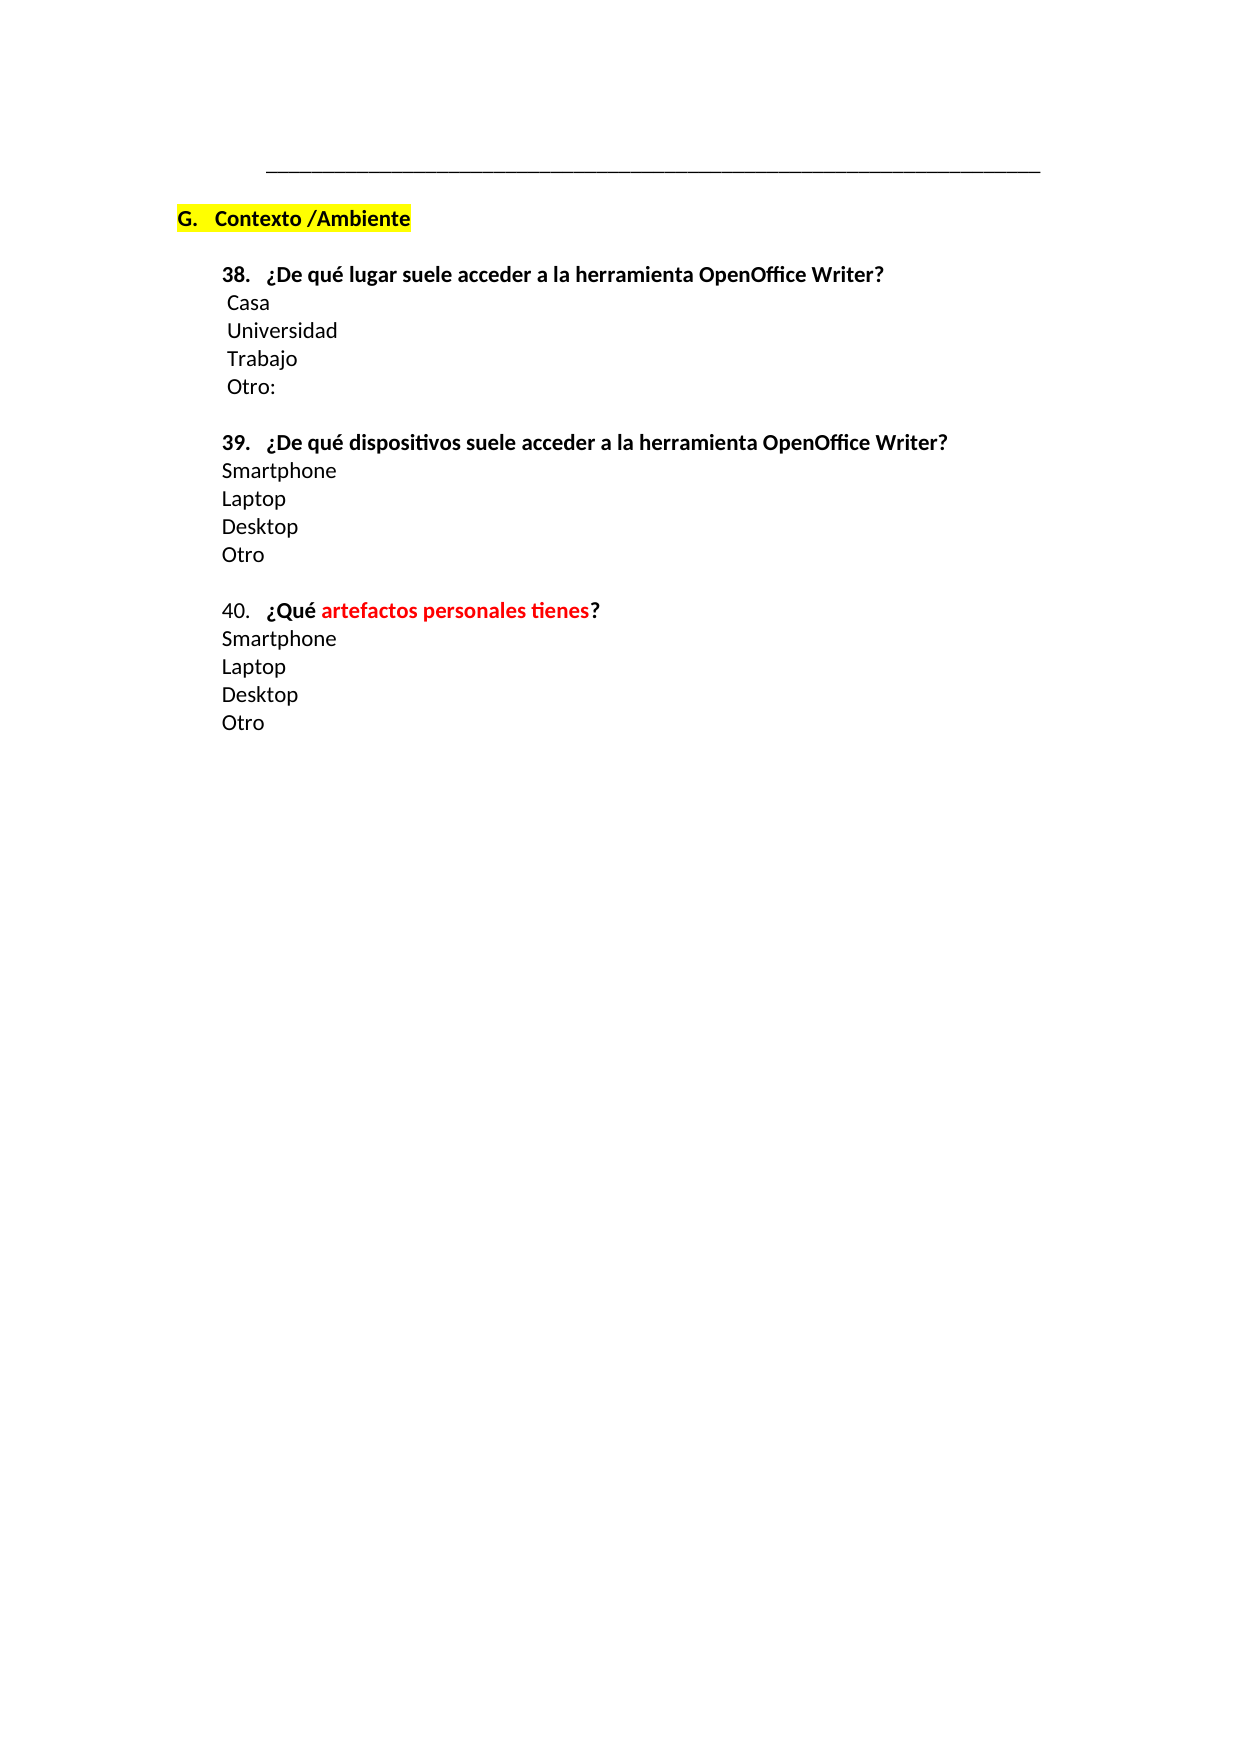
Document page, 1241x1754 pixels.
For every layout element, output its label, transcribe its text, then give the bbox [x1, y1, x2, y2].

text Desktop [222, 512, 1063, 540]
text Trabajo [222, 344, 1063, 372]
text Desktop [222, 680, 1063, 708]
list ¿Qué artefactos personales tienes? [222, 596, 1063, 624]
list ¿De qué dispositivos suele acceder a la herramienta OpenOffice Writer? [222, 428, 1063, 456]
text Casa [222, 288, 1063, 316]
list ____________________________________________________________________ [266, 148, 1063, 176]
text Laptop [222, 484, 1063, 512]
list Contexto /Ambiente [177, 204, 1063, 232]
text Otro: [222, 372, 1063, 400]
list ¿De qué lugar suele acceder a la herramienta OpenOffice Writer? [222, 260, 1063, 288]
text Universidad [222, 316, 1063, 344]
text Otro [222, 540, 1063, 568]
text Smartphone [222, 624, 1063, 652]
text Smartphone [222, 456, 1063, 484]
text Laptop [222, 652, 1063, 680]
text Otro [222, 708, 1063, 736]
